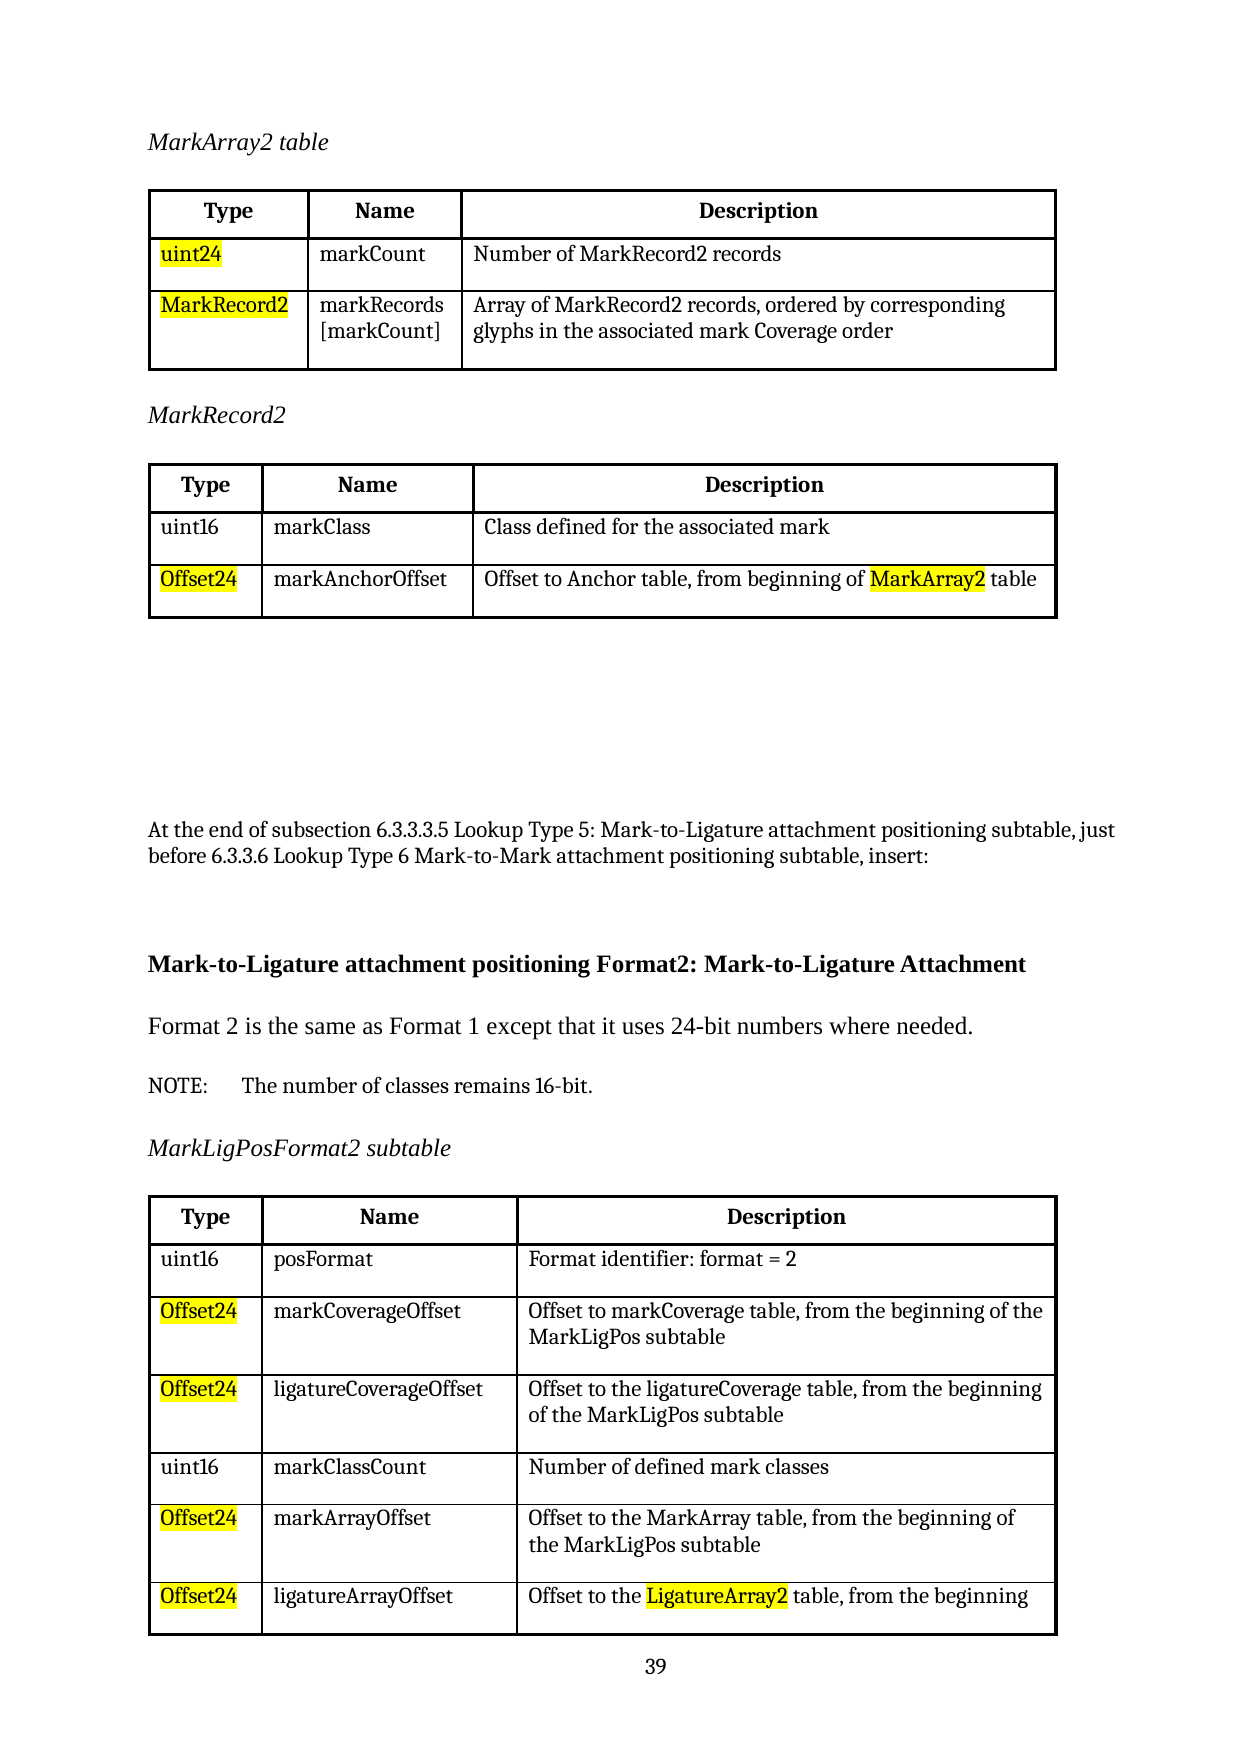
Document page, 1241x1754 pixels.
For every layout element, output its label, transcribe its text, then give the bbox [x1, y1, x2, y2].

table_cell markClassCount [263, 1454, 516, 1503]
table_cell Class defined for the associated mark [474, 514, 1054, 564]
table_cell ligatureArrayOffset [263, 1583, 516, 1633]
table_header Description [475, 466, 1054, 511]
text At the end of subsection 6.3.3.3.5 Lookup Type 5: Mark-to-Ligature attachment positioning subtable, just before 6.3.3.6 Lookup Type 6 Mark-to-Mark attachment positioning subtable, insert: [148, 817, 1163, 870]
table_cell markCoverageOffset [263, 1298, 516, 1374]
text Format 2 is the same as Format 1 except that it uses 24-bit numbers where needed. [148, 1011, 1163, 1040]
table_cell markCount [309, 240, 461, 290]
table_cell Offset to the LigatureArray2 table, from the beginning [518, 1583, 1054, 1633]
table_cell Offset to markCoverage table, from the beginning of the MarkLigPos subtable [518, 1298, 1054, 1374]
table_header Name [264, 1198, 516, 1243]
table_cell Offset24 [151, 1376, 261, 1452]
table_cell uint24 [151, 240, 307, 290]
table_cell Offset to the ligatureCoverage table, from the beginning of the MarkLigPos subtable [518, 1376, 1054, 1452]
table_cell Offset to Anchor table, from beginning of MarkArray2 table [474, 566, 1054, 616]
table_cell Offset24 [151, 566, 261, 616]
table_cell uint16 [151, 1246, 261, 1296]
table_cell Number of defined mark classes [518, 1454, 1054, 1503]
table_header Name [310, 192, 460, 237]
table_cell uint16 [151, 1454, 261, 1503]
table_cell Number of MarkRecord2 records [463, 240, 1054, 290]
table_header Description [463, 192, 1054, 237]
table_cell markAnchorOffset [263, 566, 472, 616]
table_header Type [151, 192, 307, 237]
table_cell Offset to the MarkArray table, from the beginning of the MarkLigPos subtable [518, 1505, 1054, 1581]
table_cell markClass [263, 514, 472, 564]
text MarkArray2 table [148, 127, 1163, 156]
text Mark-to-Ligature attachment positioning Format2: Mark-to-Ligature Attachment [148, 949, 1163, 978]
table_cell Offset24 [151, 1583, 261, 1633]
table_cell Array of MarkRecord2 records, ordered by corresponding glyphs in the associated mark Coverage order [463, 292, 1054, 368]
table_cell Offset24 [151, 1505, 261, 1581]
table_cell uint16 [151, 514, 261, 564]
table_cell Format identifier: format = 2 [518, 1246, 1054, 1296]
table_header Type [151, 1198, 261, 1243]
table_cell ligatureCoverageOffset [263, 1376, 516, 1452]
table_cell posFormat [263, 1246, 516, 1296]
table_cell markArrayOffset [263, 1505, 516, 1581]
text NOTE: The number of classes remains 16-bit. [148, 1073, 1163, 1099]
table_cell Offset24 [151, 1298, 261, 1374]
table_header Type [151, 466, 261, 511]
table_header Description [519, 1198, 1054, 1243]
text MarkRecord2 [148, 401, 1163, 429]
text MarkLigPosFormat2 subtable [148, 1133, 1163, 1161]
table_cell markRecords [markCount] [309, 292, 461, 368]
table_cell MarkRecord2 [151, 292, 307, 368]
table_header Name [264, 466, 472, 511]
